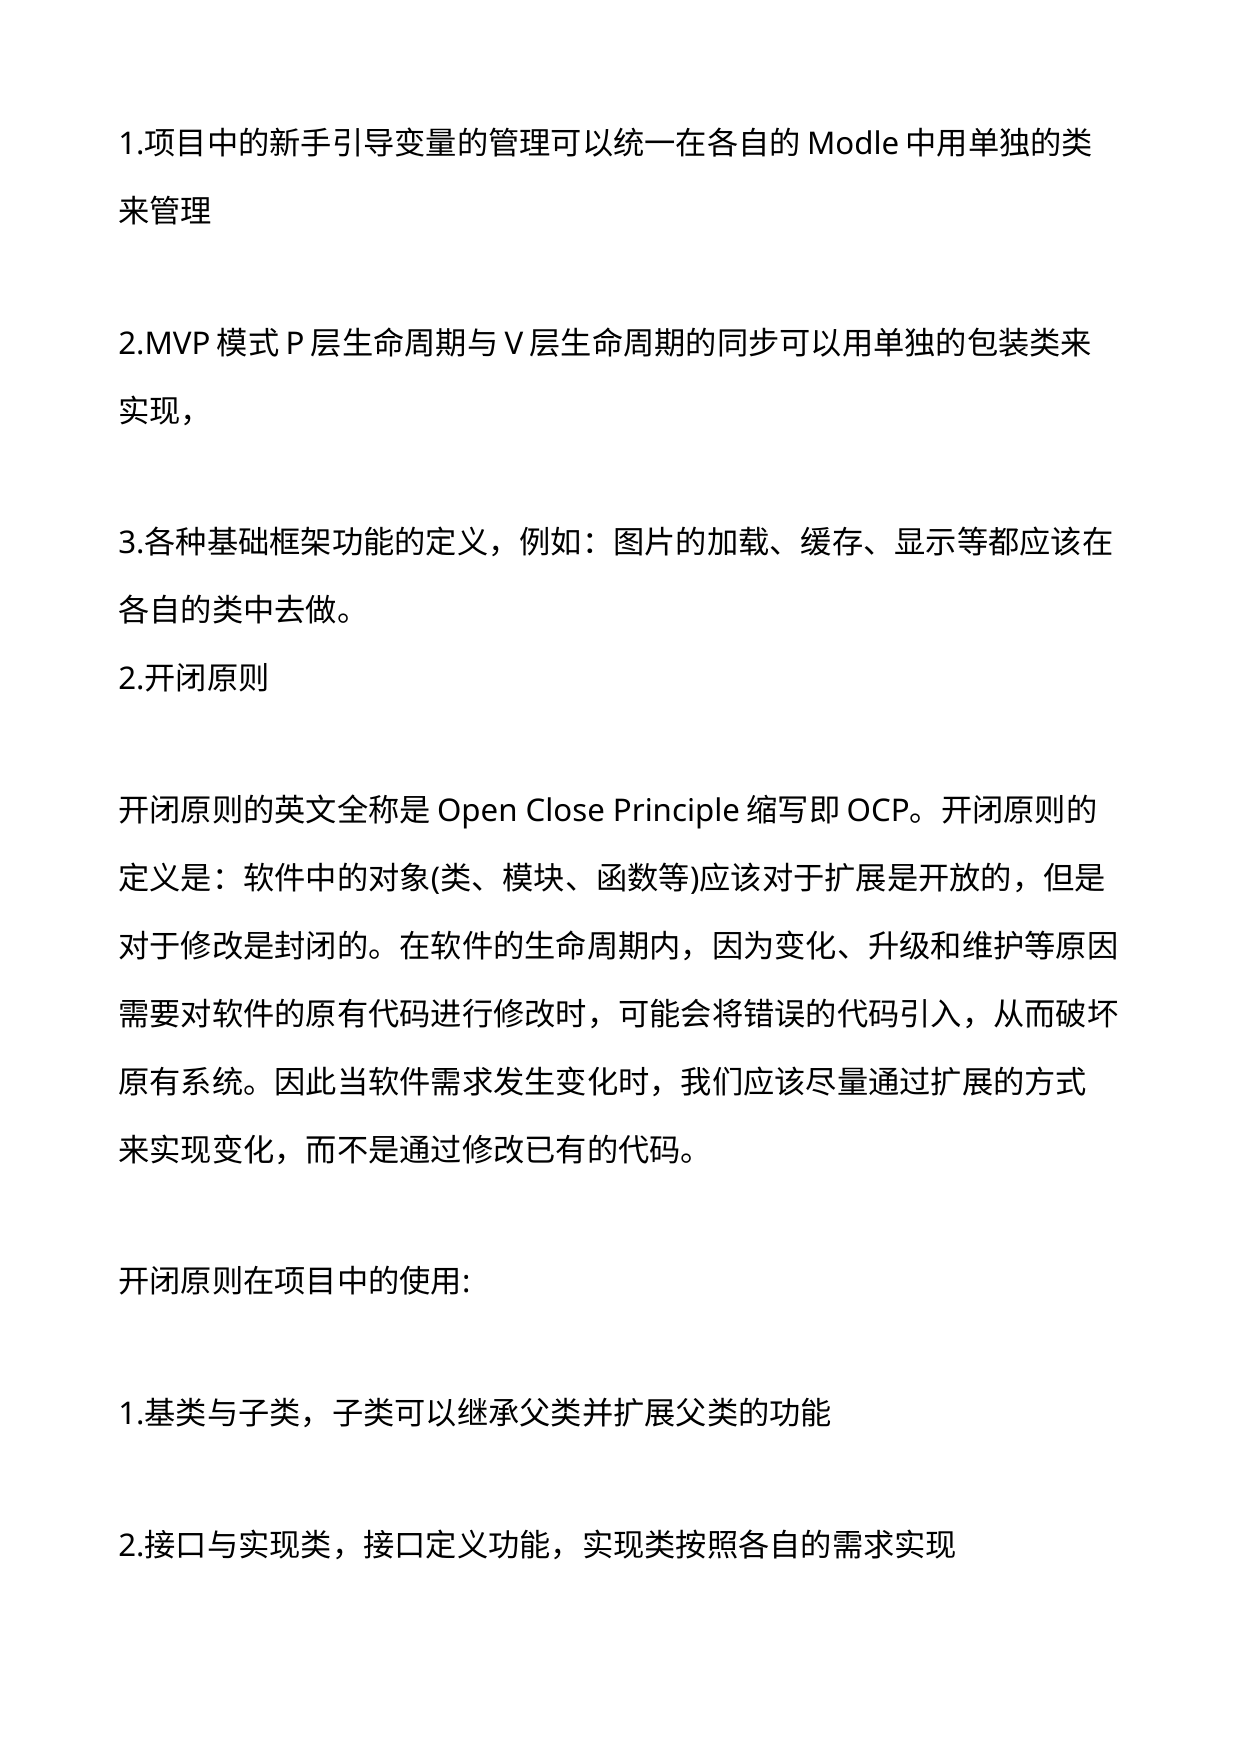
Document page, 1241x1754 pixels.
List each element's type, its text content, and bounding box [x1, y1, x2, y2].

text 2.开闭原则 [118, 653, 1122, 699]
text 2.接口与实现类，接口定义功能，实现类按照各自的需求实现 [118, 1520, 1122, 1566]
text 1.项目中的新手引导变量的管理可以统一在各自的Modle中用单独的类来管理 [118, 118, 1122, 231]
text 1.基类与子类，子类可以继承父类并扩展父类的功能 [118, 1388, 1122, 1434]
text 开闭原则的英文全称是Open Close Principle缩写即OCP。开闭原则的定义是：软件中的对象(类、模块、函数等)应该对于扩展是开放的，但是对于修改是封闭的。在软件的生命周期内，因为变化、升级和维护等原因需要对软件的原有代码进行修改时，可能会将错误的代码引入，从而破坏原有系统。因此当软件需求发生变化时，我们应该尽量通过扩展的方式 来实现变化，而不是通过修改已有的代码。 [118, 785, 1122, 1170]
text 开闭原则在项目中的使用: [118, 1256, 1122, 1302]
text 3.各种基础框架功能的定义，例如：图片的加载、缓存、显示等都应该在各自的类中去做。 [118, 517, 1122, 631]
text 2.MVP模式P层生命周期与V层生命周期的同步可以用单独的包装类来实现， [118, 318, 1122, 431]
